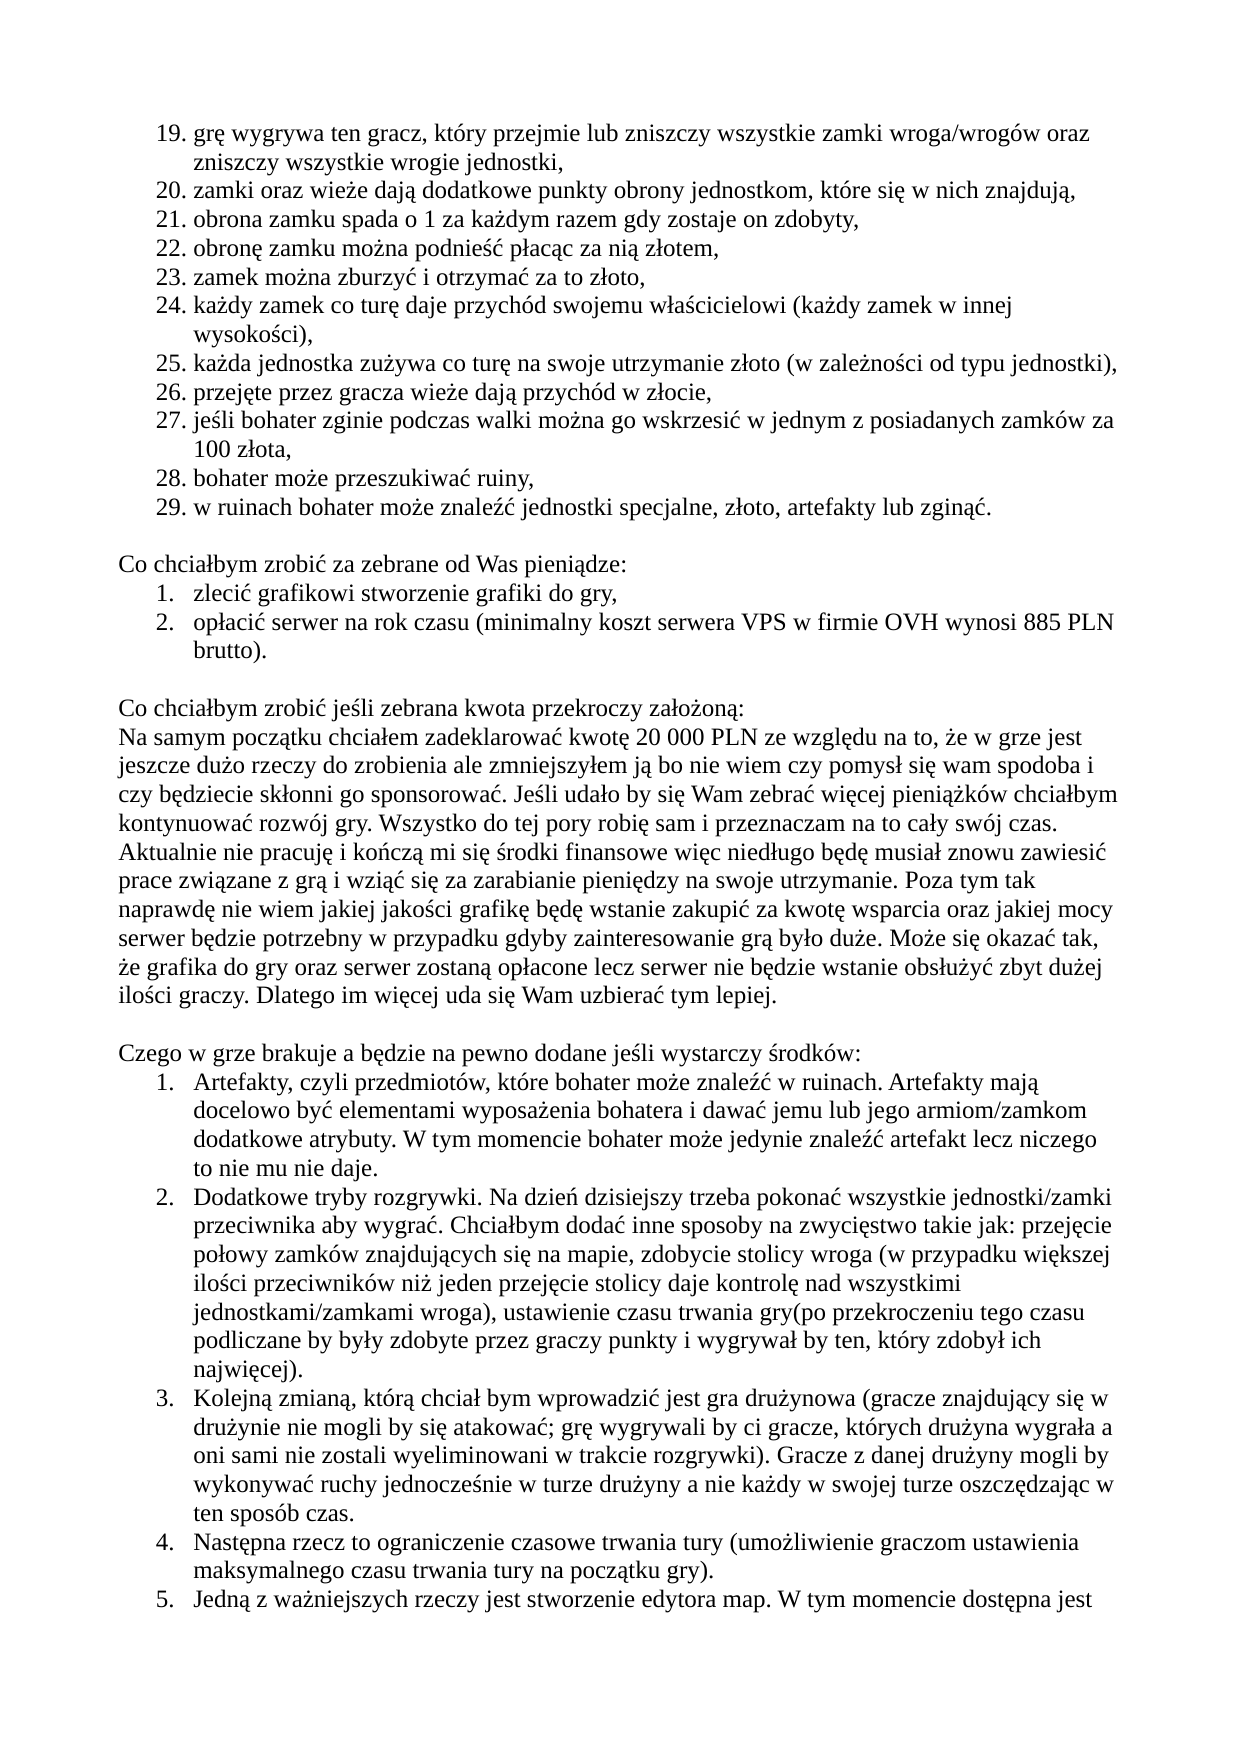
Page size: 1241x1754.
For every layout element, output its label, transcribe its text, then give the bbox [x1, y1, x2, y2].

list jeśli bohater zginie podczas walki można go wskrzesić w jednym z posiadanych zamków za 100 złota, [156, 406, 1122, 463]
list Artefakty, czyli przedmiotów, które bohater może znaleźć w ruinach. Artefakty mają docelowo być elementami wyposażenia bohatera i dawać jemu lub jego armiom/zamkom dodatkowe atrybuty. W tym momencie bohater może jedynie znaleźć artefakt lecz niczego to nie mu nie daje. [156, 1067, 1122, 1182]
list Jedną z ważniejszych rzeczy jest stworzenie edytora map. W tym momencie dostępna jest [156, 1584, 1122, 1613]
list obronę zamku można podnieść płacąc za nią złotem, [156, 233, 1122, 262]
list bohater może przeszukiwać ruiny, [156, 463, 1122, 492]
list zamki oraz wieże dają dodatkowe punkty obrony jednostkom, które się w nich znajdują, [156, 176, 1122, 204]
list każdy zamek co turę daje przychód swojemu właścicielowi (każdy zamek w innej wysokości), [156, 291, 1122, 348]
list Następna rzecz to ograniczenie czasowe trwania tury (umożliwienie graczom ustawienia maksymalnego czasu trwania tury na początku gry). [156, 1527, 1122, 1584]
text Czego w grze brakuje a będzie na pewno dodane jeśli wystarczy środków: [118, 1038, 1122, 1067]
list każda jednostka zużywa co turę na swoje utrzymanie złoto (w zależności od typu jednostki), [156, 348, 1122, 377]
list obrona zamku spada o 1 za każdym razem gdy zostaje on zdobyty, [156, 204, 1122, 233]
list zlecić grafikowi stworzenie grafiki do gry, [156, 578, 1122, 607]
list w ruinach bohater może znaleźć jednostki specjalne, złoto, artefakty lub zginąć. [156, 492, 1122, 521]
text Co chciałbym zrobić jeśli zebrana kwota przekroczy założoną: [118, 693, 1122, 722]
list zamek można zburzyć i otrzymać za to złoto, [156, 262, 1122, 291]
text Co chciałbym zrobić za zebrane od Was pieniądze: [118, 549, 1122, 578]
list przejęte przez gracza wieże dają przychód w złocie, [156, 377, 1122, 406]
text Na samym początku chciałem zadeklarować kwotę 20 000 PLN ze względu na to, że w grze jest jeszcze dużo rzeczy do zrobienia ale zmniejszyłem ją bo nie wiem czy pomysł się wam spodoba i czy będziecie skłonni go sponsorować. Jeśli udało by się Wam zebrać więcej pieniążków chciałbym kontynuować rozwój gry. Wszystko do tej pory robię sam i przeznaczam na to cały swój czas. Aktualnie nie pracuję i kończą mi się środki finansowe więc niedługo będę musiał znowu zawiesić prace związane z grą i wziąć się za zarabianie pieniędzy na swoje utrzymanie. Poza tym tak naprawdę nie wiem jakiej jakości grafikę będę wstanie zakupić za kwotę wsparcia oraz jakiej mocy serwer będzie potrzebny w przypadku gdyby zainteresowanie grą było duże. Może się okazać tak, że grafika do gry oraz serwer zostaną opłacone lecz serwer nie będzie wstanie obsłużyć zbyt dużej ilości graczy. Dlatego im więcej uda się Wam uzbierać tym lepiej. [118, 722, 1122, 1009]
list Dodatkowe tryby rozgrywki. Na dzień dzisiejszy trzeba pokonać wszystkie jednostki/zamki przeciwnika aby wygrać. Chciałbym dodać inne sposoby na zwycięstwo takie jak: przejęcie połowy zamków znajdujących się na mapie, zdobycie stolicy wroga (w przypadku większej ilości przeciwników niż jeden przejęcie stolicy daje kontrolę nad wszystkimi jednostkami/zamkami wroga), ustawienie czasu trwania gry(po przekroczeniu tego czasu podliczane by były zdobyte przez graczy punkty i wygrywał by ten, który zdobył ich najwięcej). [156, 1182, 1122, 1383]
list grę wygrywa ten gracz, który przejmie lub zniszczy wszystkie zamki wroga/wrogów oraz zniszczy wszystkie wrogie jednostki, [156, 118, 1122, 176]
list Kolejną zmianą, którą chciał bym wprowadzić jest gra drużynowa (gracze znajdujący się w drużynie nie mogli by się atakować; grę wygrywali by ci gracze, których drużyna wygrała a oni sami nie zostali wyeliminowani w trakcie rozgrywki). Gracze z danej drużyny mogli by wykonywać ruchy jednocześnie w turze drużyny a nie każdy w swojej turze oszczędzając w ten sposób czas. [156, 1383, 1122, 1527]
list opłacić serwer na rok czasu (minimalny koszt serwera VPS w firmie OVH wynosi 885 PLN brutto). [156, 607, 1122, 664]
